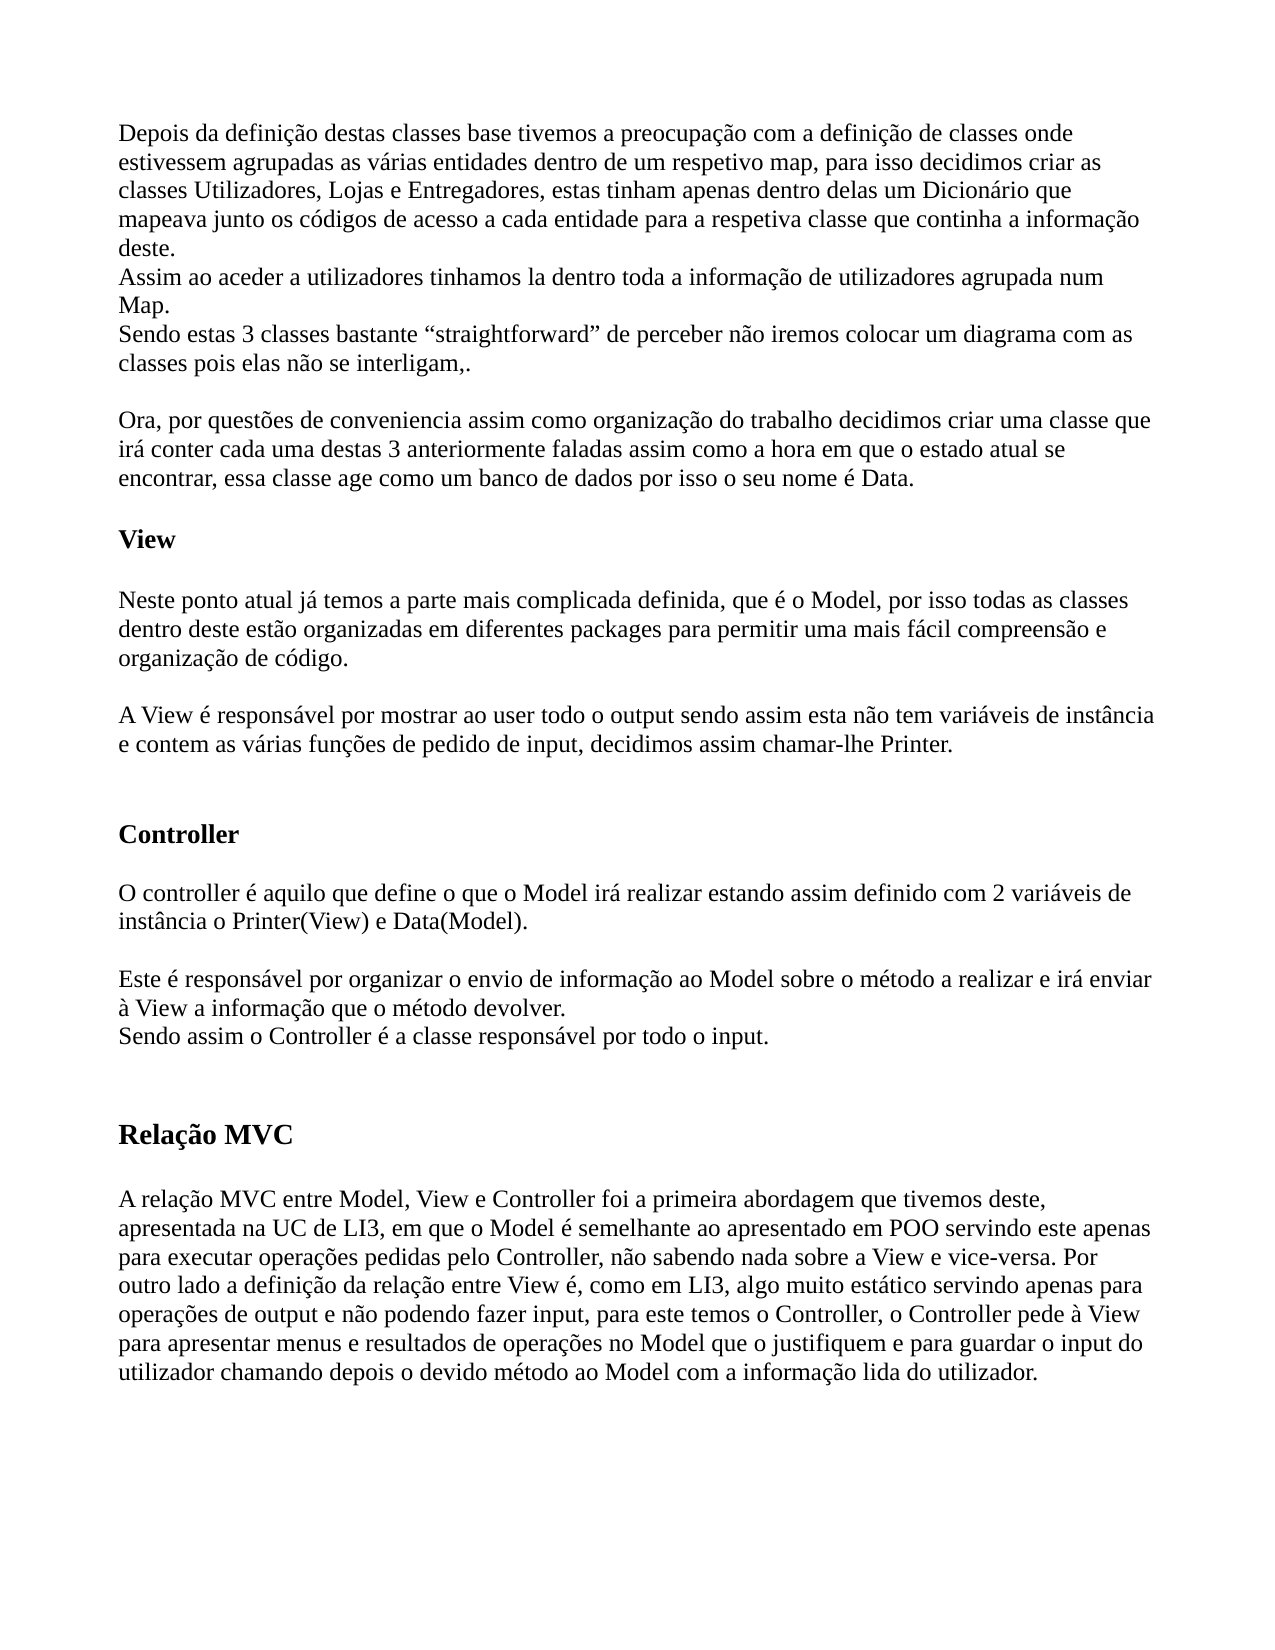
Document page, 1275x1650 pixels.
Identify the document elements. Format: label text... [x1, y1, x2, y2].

text A View é responsável por mostrar ao user todo o output sendo assim esta não tem variáveis de instância e contem as várias funções de pedido de input, decidimos assim chamar-lhe Printer. [118, 700, 1157, 758]
text Controller [118, 818, 1157, 849]
text Sendo assim o Controller é a classe responsável por todo o input. [118, 1021, 1157, 1050]
text Sendo estas 3 classes bastante “straightforward” de perceber não iremos colocar um diagrama com as classes pois elas não se interligam,. [118, 319, 1157, 377]
text Relação MVC [118, 1117, 1157, 1151]
text Ora, por questões de conveniencia assim como organização do trabalho decidimos criar uma classe que irá conter cada uma destas 3 anteriormente faladas assim como a hora em que o estado atual se encontrar, essa classe age como um banco de dados por isso o seu nome é Data. [118, 406, 1157, 492]
text View [118, 523, 1157, 554]
text Depois da definição destas classes base tivemos a preocupação com a definição de classes onde estivessem agrupadas as várias entidades dentro de um respetivo map, para isso decidimos criar as classes Utilizadores, Lojas e Entregadores, estas tinham apenas dentro delas um Dicionário que mapeava junto os códigos de acesso a cada entidade para a respetiva classe que continha a informação deste. [118, 118, 1157, 262]
text Assim ao aceder a utilizadores tinhamos la dentro toda a informação de utilizadores agrupada num Map. [118, 262, 1157, 319]
text Este é responsável por organizar o envio de informação ao Model sobre o método a realizar e irá enviar à View a informação que o método devolver. [118, 964, 1157, 1021]
text A relação MVC entre Model, View e Controller foi a primeira abordagem que tivemos deste, apresentada na UC de LI3, em que o Model é semelhante ao apresentado em POO servindo este apenas para executar operações pedidas pelo Controller, não sabendo nada sobre a View e vice-versa. Por outro lado a definição da relação entre View é, como em LI3, algo muito estático servindo apenas para operações de output e não podendo fazer input, para este temos o Controller, o Controller pede à View para apresentar menus e resultados de operações no Model que o justifiquem e para guardar o input do utilizador chamando depois o devido método ao Model com a informação lida do utilizador. [118, 1184, 1157, 1386]
text O controller é aquilo que define o que o Model irá realizar estando assim definido com 2 variáveis de instância o Printer(View) e Data(Model). [118, 878, 1157, 935]
text Neste ponto atual já temos a parte mais complicada definida, que é o Model, por isso todas as classes dentro deste estão organizadas em diferentes packages para permitir uma mais fácil compreensão e organização de código. [118, 585, 1157, 672]
